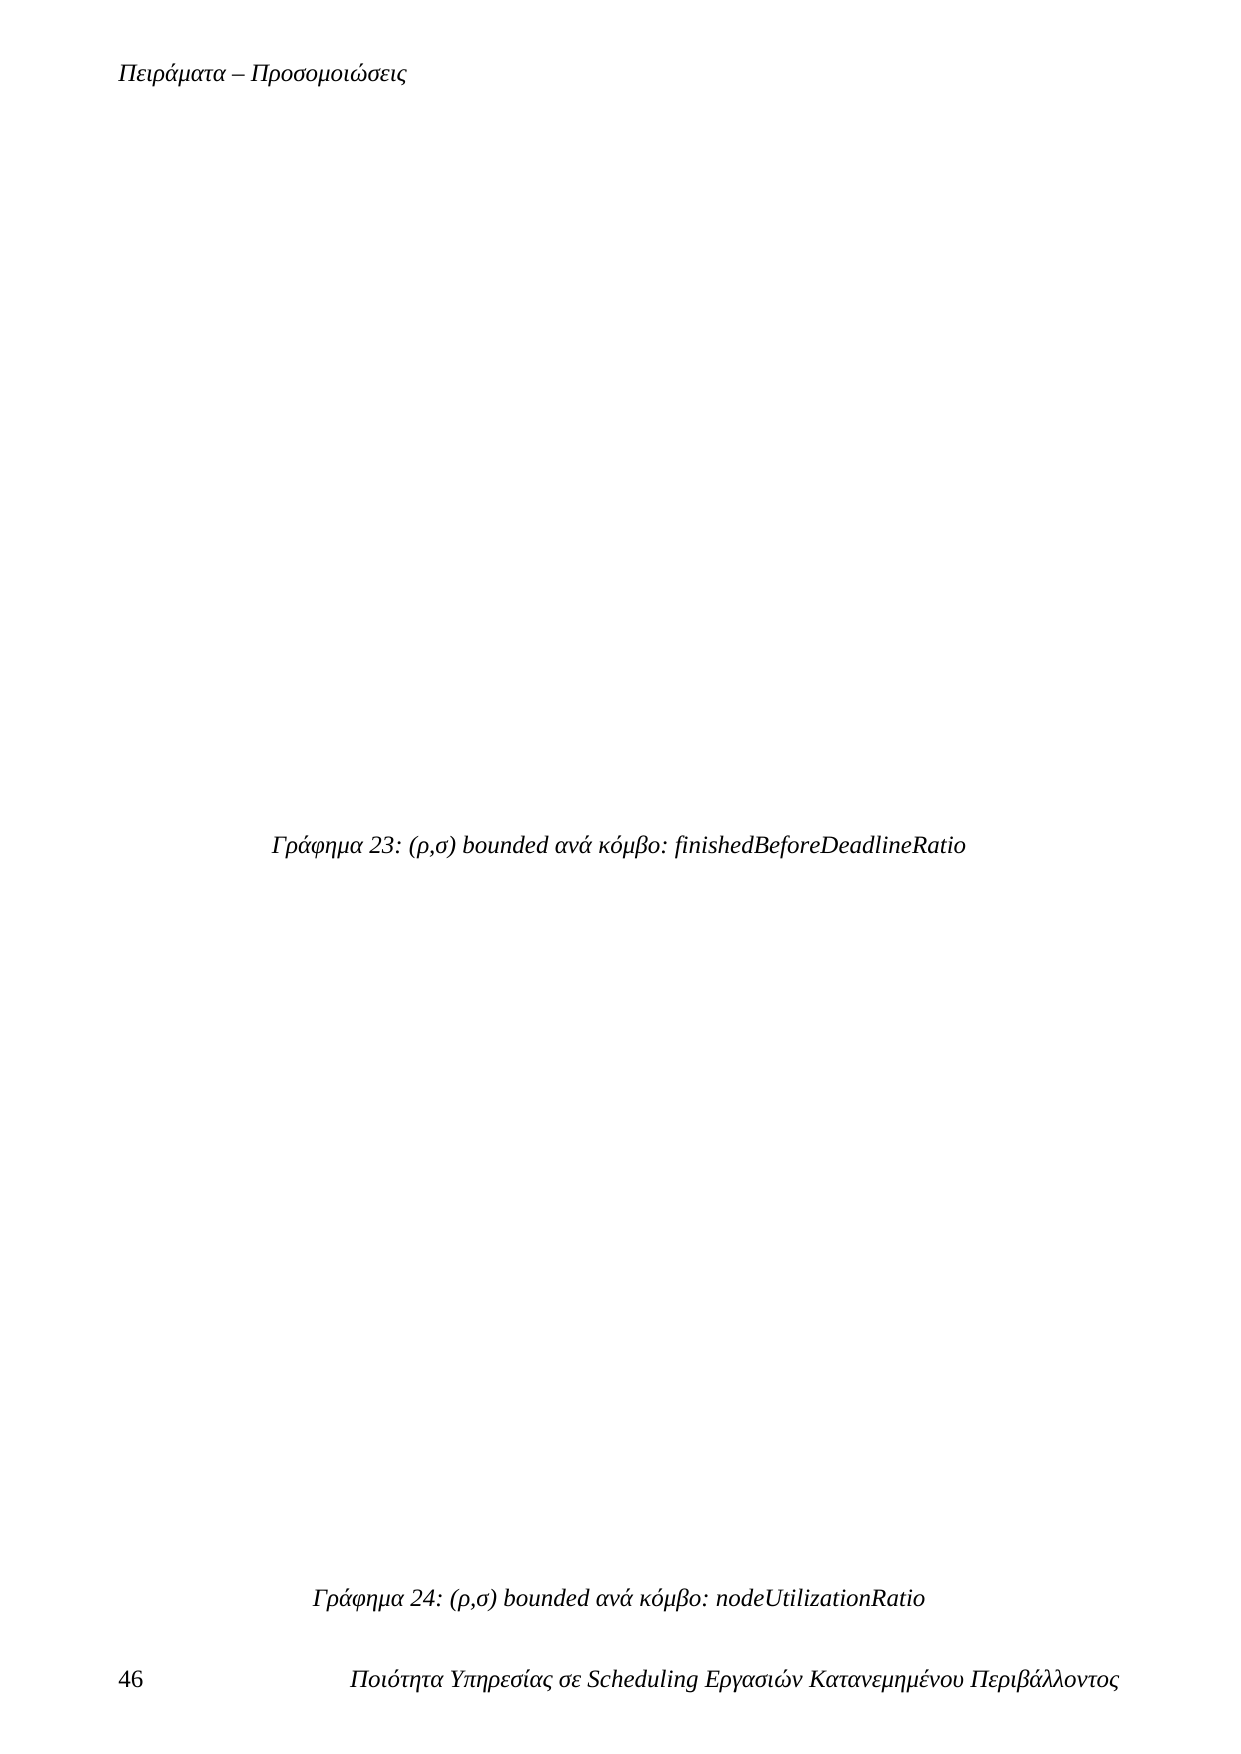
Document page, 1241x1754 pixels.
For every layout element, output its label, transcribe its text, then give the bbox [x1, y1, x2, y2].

text Γράφημα 24: (ρ,σ) bounded ανά κόμβο: nodeUtilizationRatio [118, 883, 1122, 1612]
text Γράφημα 23: (ρ,σ) bounded ανά κόμβο: finishedBeforeDeadlineRatio [118, 131, 1122, 859]
